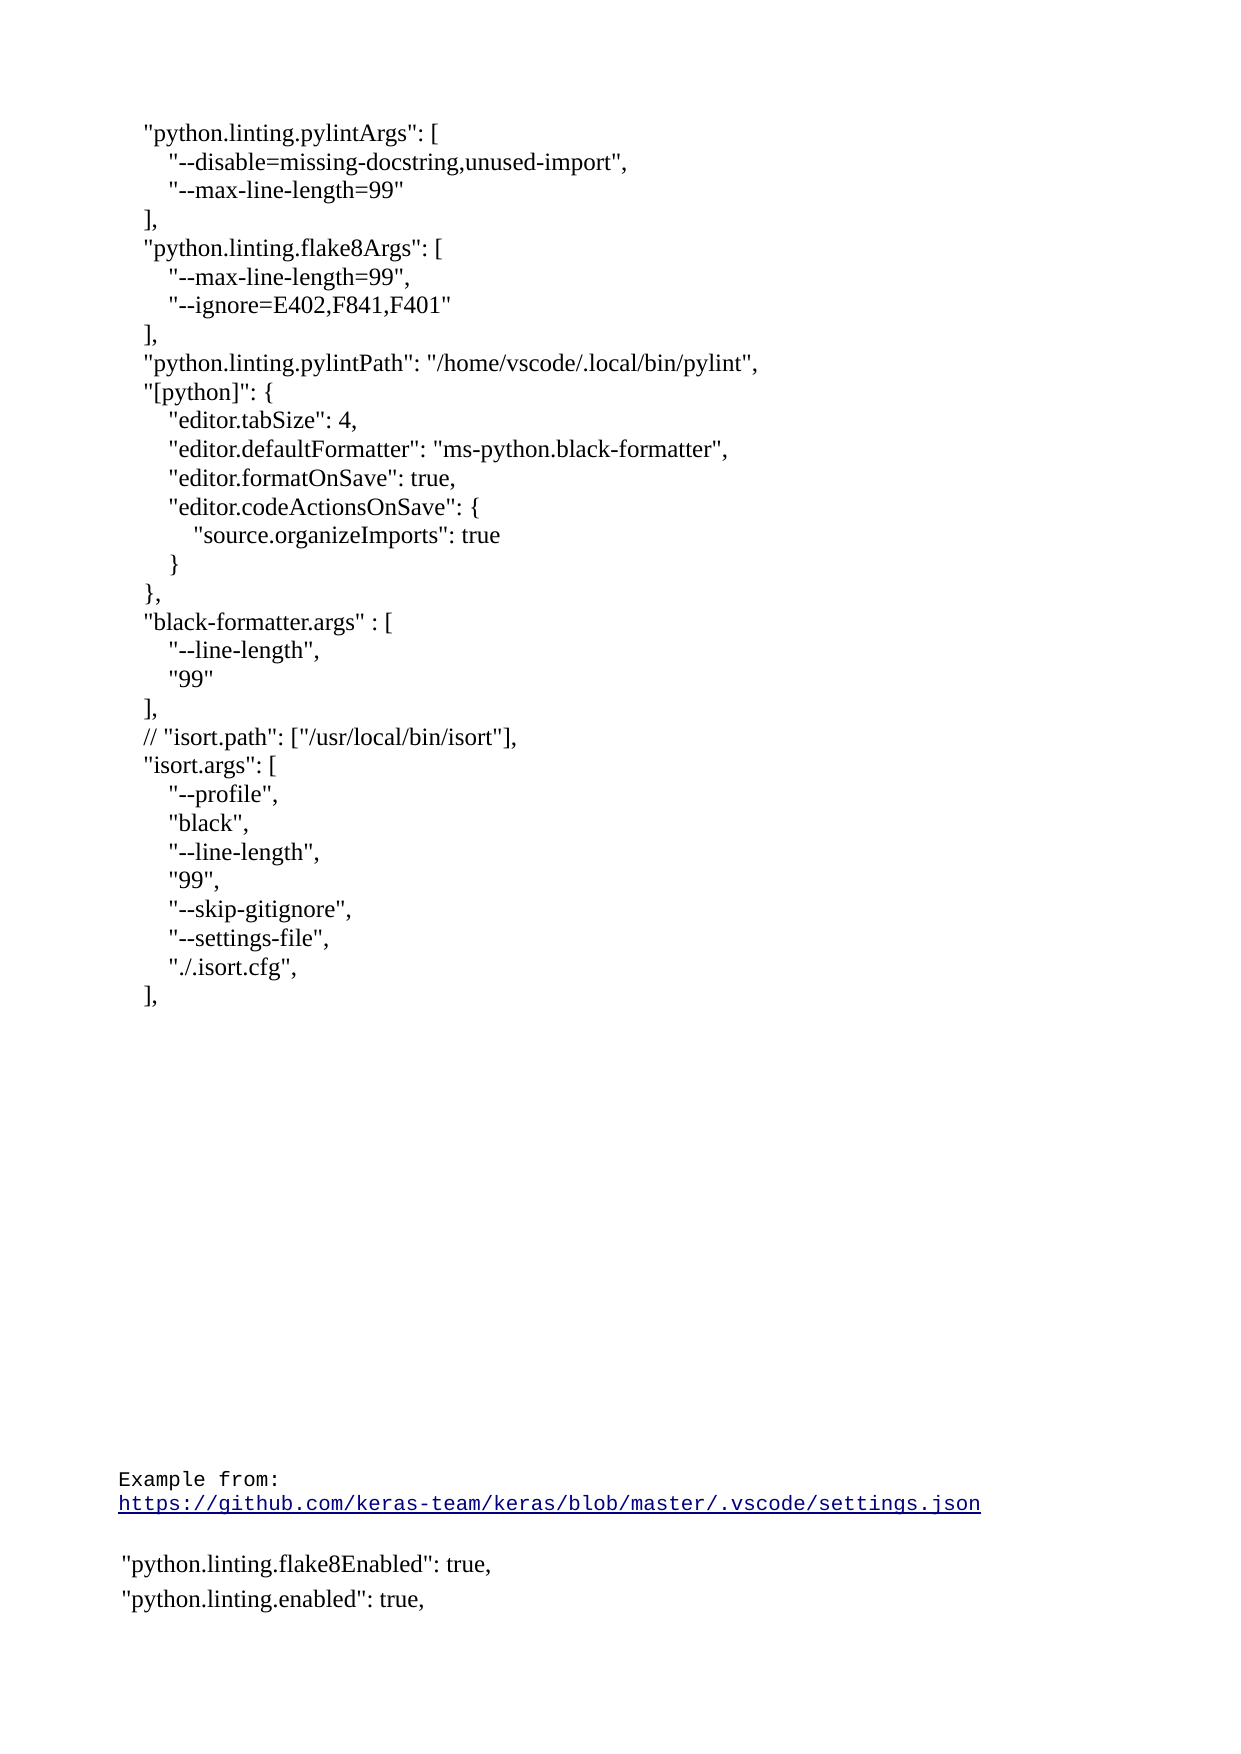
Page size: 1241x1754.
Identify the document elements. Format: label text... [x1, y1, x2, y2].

text "99", [118, 866, 1122, 894]
table_header "python.linting.flake8Enabled": true, [118, 1546, 506, 1581]
text "--settings-file", [118, 923, 1122, 952]
text "--max-line-length=99" [118, 176, 1122, 204]
text "[python]": { [118, 377, 1122, 406]
text ], [118, 319, 1122, 348]
text } [118, 549, 1122, 578]
text "--max-line-length=99", [118, 262, 1122, 291]
text }, [118, 578, 1122, 607]
text "python.linting.flake8Args": [ [118, 233, 1122, 262]
text "editor.codeActionsOnSave": { [118, 492, 1122, 521]
text "editor.formatOnSave": true, [118, 463, 1122, 492]
text "editor.defaultFormatter": "ms-python.black-formatter", [118, 434, 1122, 463]
text "source.organizeImports": true [118, 521, 1122, 549]
text ], [118, 981, 1122, 1009]
text "--line-length", [118, 837, 1122, 866]
text ], [118, 204, 1122, 233]
text Example from: https://github.com/keras-team/keras/blob/master/.vscode/settings.json [118, 1469, 1122, 1517]
text "python.linting.pylintPath": "/home/vscode/.local/bin/pylint", [118, 348, 1122, 377]
text "--disable=missing-docstring,unused-import", [118, 147, 1122, 176]
text "--skip-gitignore", [118, 894, 1122, 923]
text "black-formatter.args" : [ [118, 607, 1122, 636]
text ], [118, 693, 1122, 722]
text "./.isort.cfg", [118, 952, 1122, 981]
text "black", [118, 808, 1122, 837]
text "99" [118, 664, 1122, 693]
text "--line-length", [118, 636, 1122, 664]
text "python.linting.pylintArgs": [ [118, 118, 1122, 147]
text // "isort.path": ["/usr/local/bin/isort"], [118, 722, 1122, 751]
text "--ignore=E402,F841,F401" [118, 291, 1122, 319]
text "editor.tabSize": 4, [118, 406, 1122, 434]
text "--profile", [118, 779, 1122, 808]
table_header "python.linting.enabled": true, [118, 1581, 439, 1615]
text "isort.args": [ [118, 751, 1122, 779]
